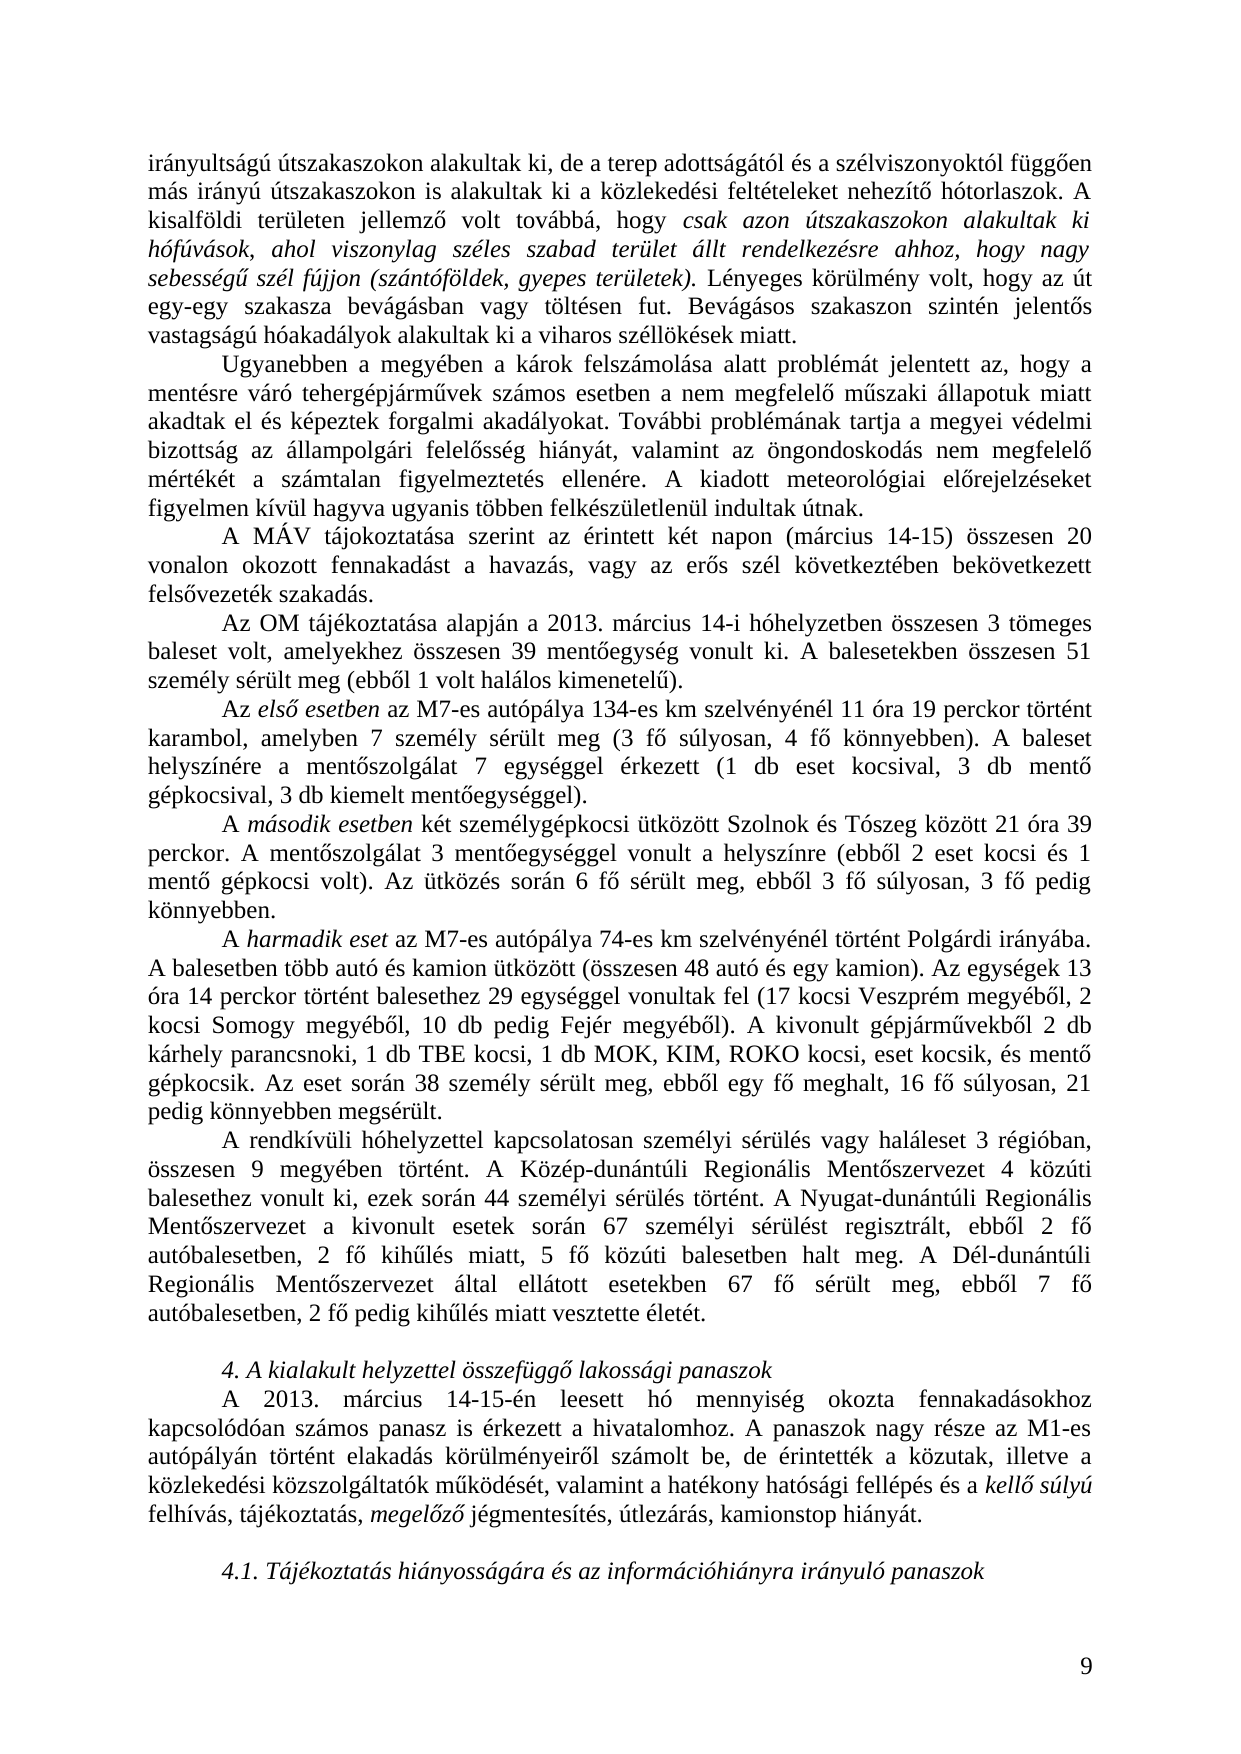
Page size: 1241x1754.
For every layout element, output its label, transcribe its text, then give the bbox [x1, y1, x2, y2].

text 4.1. Tájékoztatás hiányosságára és az információhiányra irányuló panaszok [148, 1556, 1093, 1585]
text Az OM tájékoztatása alapján a 2013. március 14-i hóhelyzetben összesen 3 tömeges baleset volt, amelyekhez összesen 39 mentőegység vonult ki. A balesetekben összesen 51 személy sérült meg (ebből 1 volt halálos kimenetelű). [148, 608, 1093, 694]
text Ugyanebben a megyében a károk felszámolása alatt problémát jelentett az, hogy a mentésre váró tehergépjárművek számos esetben a nem megfelelő műszaki állapotuk miatt akadtak el és képeztek forgalmi akadályokat. További problémának tartja a megyei védelmi bizottság az állampolgári felelősség hiányát, valamint az öngondoskodás nem megfelelő mértékét a számtalan figyelmeztetés ellenére. A kiadott meteorológiai előrejelzéseket figyelmen kívül hagyva ugyanis többen felkészületlenül indultak útnak. [148, 349, 1093, 521]
text A rendkívüli hóhelyzettel kapcsolatosan személyi sérülés vagy haláleset 3 régióban, összesen 9 megyében történt. A Közép-dunántúli Regionális Mentőszervezet 4 közúti balesethez vonult ki, ezek során 44 személyi sérülés történt. A Nyugat-dunántúli Regionális Mentőszervezet a kivonult esetek során 67 személyi sérülést regisztrált, ebből 2 fő autóbalesetben, 2 fő kihűlés miatt, 5 fő közúti balesetben halt meg. A Dél-dunántúli Regionális Mentőszervezet által ellátott esetekben 67 fő sérült meg, ebből 7 fő autóbalesetben, 2 fő pedig kihűlés miatt vesztette életét. [148, 1125, 1093, 1326]
text Az első esetben az M7-es autópálya 134-es km szelvényénél 11 óra 19 perckor történt karambol, amelyben 7 személy sérült meg (3 fő súlyosan, 4 fő könnyebben). A baleset helyszínére a mentőszolgálat 7 egységgel érkezett (1 db eset kocsival, 3 db mentő gépkocsival, 3 db kiemelt mentőegységgel). [148, 694, 1093, 809]
text A 2013. március 14-15-én leesett hó mennyiség okozta fennakadásokhoz kapcsolódóan számos panasz is érkezett a hivatalomhoz. A panaszok nagy része az M1-es autópályán történt elakadás körülményeiről számolt be, de érintették a közutak, illetve a közlekedési közszolgáltatók működését, valamint a hatékony hatósági fellépés és a kellő súlyú felhívás, tájékoztatás, megelőző jégmentesítés, útlezárás, kamionstop hiányát. [148, 1384, 1093, 1528]
text A második esetben két személygépkocsi ütközött Szolnok és Tószeg között 21 óra 39 perckor. A mentőszolgálat 3 mentőegységgel vonult a helyszínre (ebből 2 eset kocsi és 1 mentő gépkocsi volt). Az ütközés során 6 fő sérült meg, ebből 3 fő súlyosan, 3 fő pedig könnyebben. [148, 809, 1093, 924]
text A harmadik eset az M7-es autópálya 74-es km szelvényénél történt Polgárdi irányába. A balesetben több autó és kamion ütközött (összesen 48 autó és egy kamion). Az egységek 13 óra 14 perckor történt balesethez 29 egységgel vonultak fel (17 kocsi Veszprém megyéből, 2 kocsi Somogy megyéből, 10 db pedig Fejér megyéből). A kivonult gépjárművekből 2 db kárhely parancsnoki, 1 db TBE kocsi, 1 db MOK, KIM, ROKO kocsi, eset kocsik, és mentő gépkocsik. Az eset során 38 személy sérült meg, ebből egy fő meghalt, 16 fő súlyosan, 21 pedig könnyebben megsérült. [148, 924, 1093, 1125]
text 4. A kialakult helyzettel összefüggő lakossági panaszok [148, 1355, 1093, 1384]
text irányultságú útszakaszokon alakultak ki, de a terep adottságától és a szélviszonyoktól függően más irányú útszakaszokon is alakultak ki a közlekedési feltételeket nehezítő hótorlaszok. A kisalföldi területen jellemző volt továbbá, hogy csak azon útszakaszokon alakultak ki hófúvások, ahol viszonylag széles szabad terület állt rendelkezésre ahhoz, hogy nagy sebességű szél fújjon (szántóföldek, gyepes területek). Lényeges körülmény volt, hogy az út egy-egy szakasza bevágásban vagy töltésen fut. Bevágásos szakaszon szintén jelentős vastagságú hóakadályok alakultak ki a viharos széllökések miatt. [148, 148, 1093, 349]
text A MÁV tájokoztatása szerint az érintett két napon (március 14-15) összesen 20 vonalon okozott fennakadást a havazás, vagy az erős szél következtében bekövetkezett felsővezeték szakadás. [148, 521, 1093, 608]
